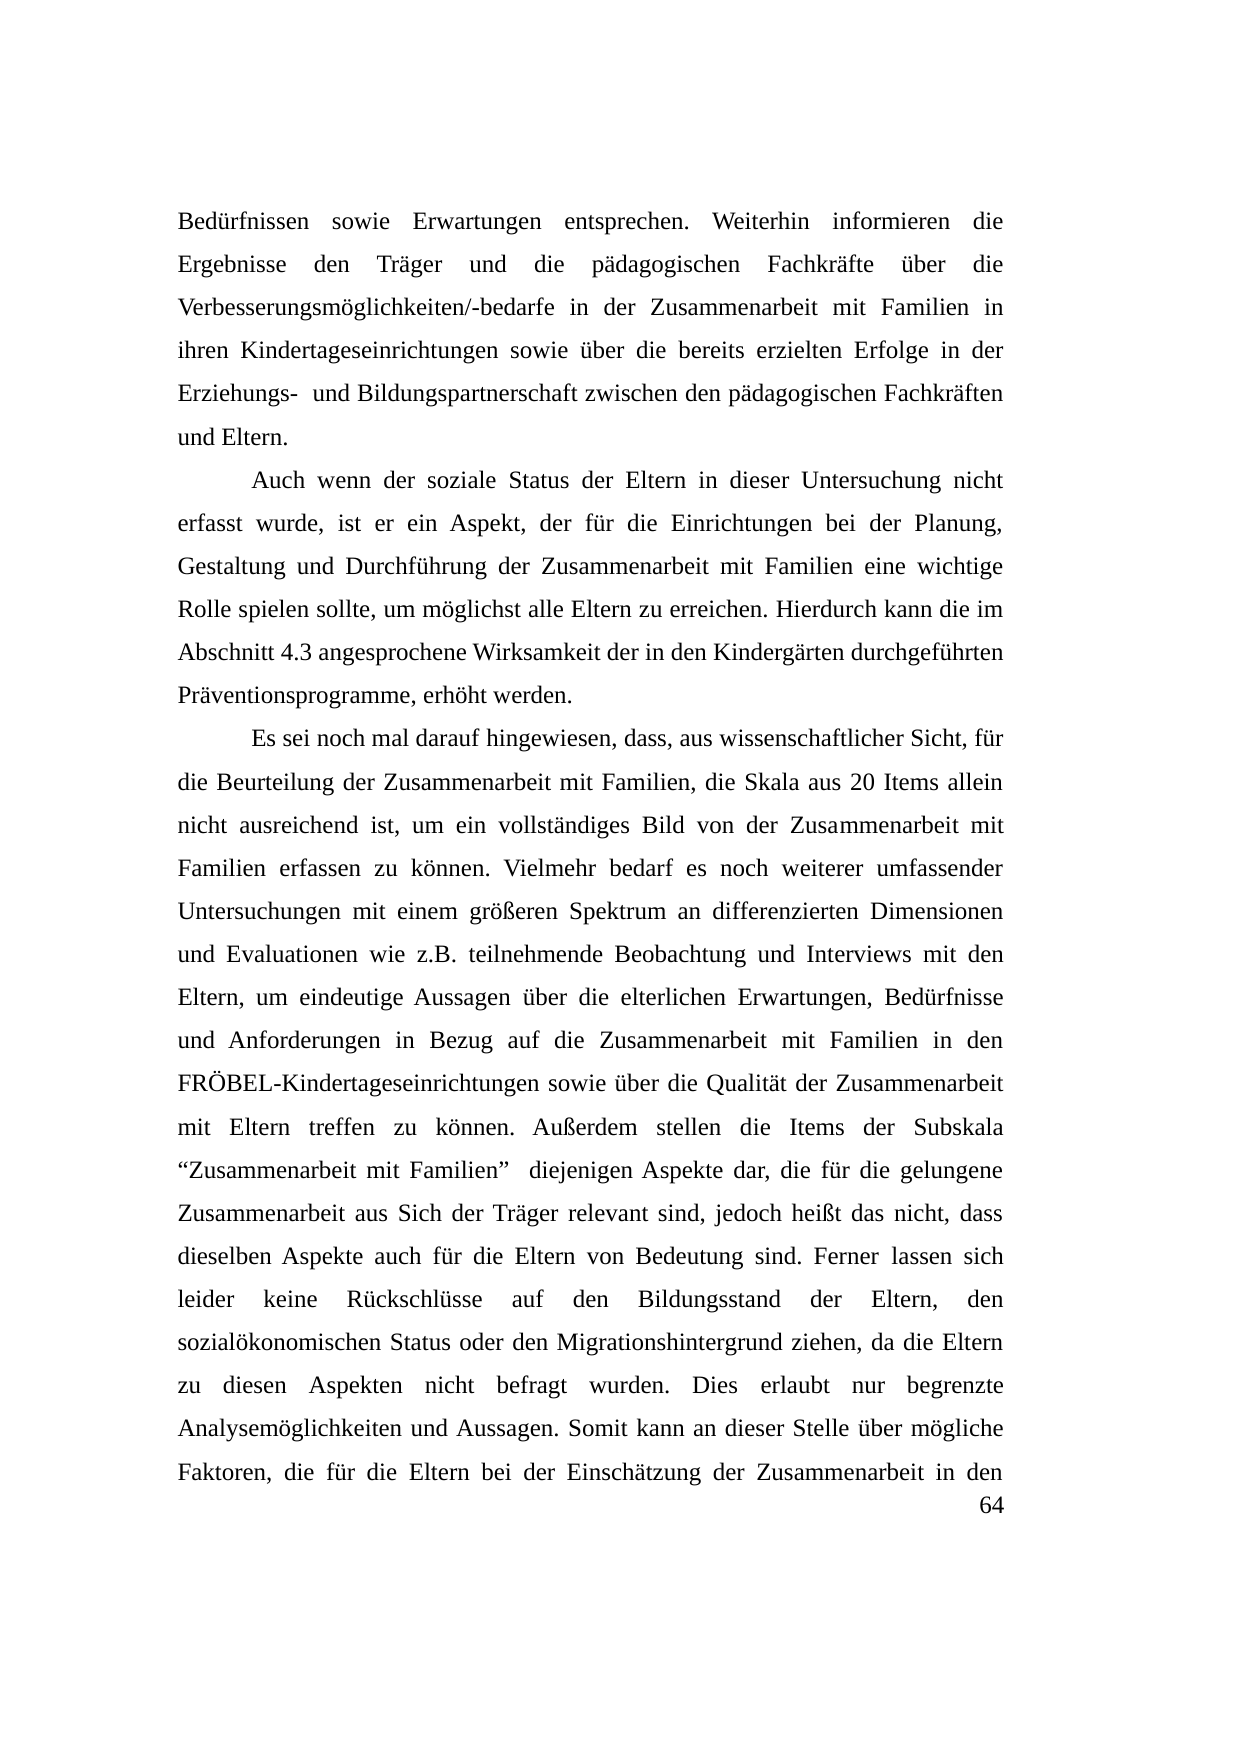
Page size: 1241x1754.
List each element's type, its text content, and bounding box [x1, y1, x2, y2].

text Auch wenn der soziale Status der Eltern in dieser Untersuchung nicht erfasst wurde, ist er ein Aspekt, der für die Einrichtungen bei der Planung, Gestaltung und Durchführung der Zusammenarbeit mit Familien eine wichtige Rolle spielen sollte, um möglichst alle Eltern zu erreichen. Hierdurch kann die im Abschnitt 4.3 angesprochene Wirksamkeit der in den Kindergärten durchgeführten Präventionsprogramme, erhöht werden. [177, 465, 1004, 709]
text Bedürfnissen sowie Erwartungen entsprechen. Weiterhin informieren die Ergebnisse den Träger und die pädagogischen Fachkräfte über die Verbesserungsmöglichkeiten/-bedarfe in der Zusammenarbeit mit Familien in ihren Kindertageseinrichtungen sowie über die bereits erzielten Erfolge in der Erziehungs- und Bildungspartnerschaft zwischen den pädagogischen Fachkräften und Eltern. [177, 206, 1004, 450]
text Es sei noch mal darauf hingewiesen, dass, aus wissenschaftlicher Sicht, für die Beurteilung der Zusammenarbeit mit Familien, die Skala aus 20 Items allein nicht ausreichend ist, um ein vollständiges Bild von der Zusammenarbeit mit Familien erfassen zu können. Vielmehr bedarf es noch weiterer umfassender Untersuchungen mit einem größeren Spektrum an differenzierten Dimensionen und Evaluationen wie z.B. teilnehmende Beobachtung und Interviews mit den Eltern, um eindeutige Aussagen über die elterlichen Erwartungen, Bedürfnisse und Anforderungen in Bezug auf die Zusammenarbeit mit Familien in den FRÖBEL-Kindertageseinrichtungen sowie über die Qualität der Zusammenarbeit mit Eltern treffen zu können. Außerdem stellen die Items der Subskala “Zusammenarbeit mit Familien” diejenigen Aspekte dar, die für die gelungene Zusammenarbeit aus Sich der Träger relevant sind, jedoch heißt das nicht, dass dieselben Aspekte auch für die Eltern von Bedeutung sind. Ferner lassen sich leider keine Rückschlüsse auf den Bildungsstand der Eltern, den sozialökonomischen Status oder den Migrationshintergrund ziehen, da die Eltern zu diesen Aspekten nicht befragt wurden. Dies erlaubt nur begrenzte Analysemöglichkeiten und Aussagen. Somit kann an dieser Stelle über mögliche Faktoren, die für die Eltern bei der Einschätzung der Zusammenarbeit in den [177, 723, 1004, 1485]
